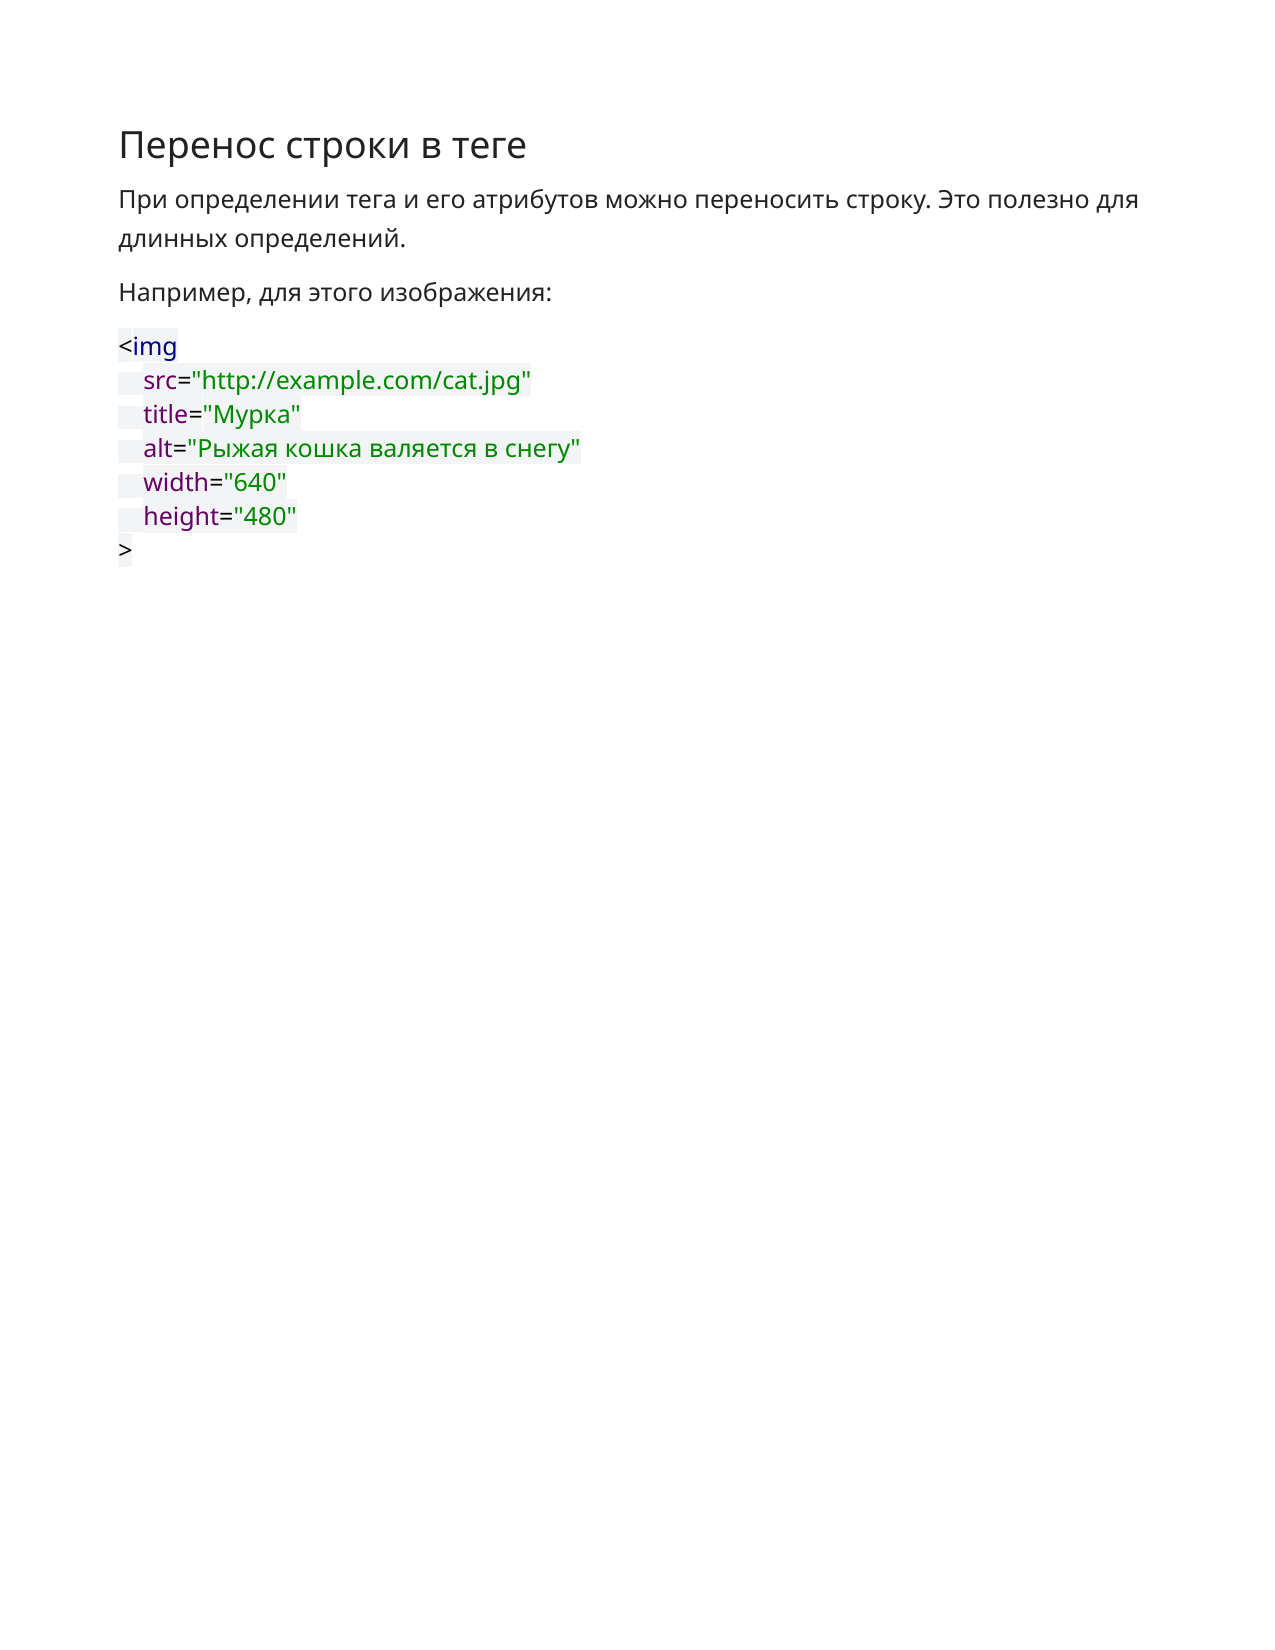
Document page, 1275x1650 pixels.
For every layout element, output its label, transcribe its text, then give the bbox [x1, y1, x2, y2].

text width="640" [118, 464, 1157, 499]
subtitle Перенос строки в теге [118, 118, 1157, 169]
text <img [118, 328, 1157, 362]
text При определении тега и его атрибутов можно переносить строку. Это полезно для длинных определений. [118, 182, 1157, 255]
text alt="Рыжая кошка валяется в снегу" [118, 431, 1157, 464]
text Например, для этого изображения: [118, 274, 1157, 309]
text height="480" [118, 499, 1157, 533]
text title="Мурка" [118, 396, 1157, 431]
text src="http://example.com/cat.jpg" [118, 362, 1157, 396]
text > [118, 533, 1157, 567]
